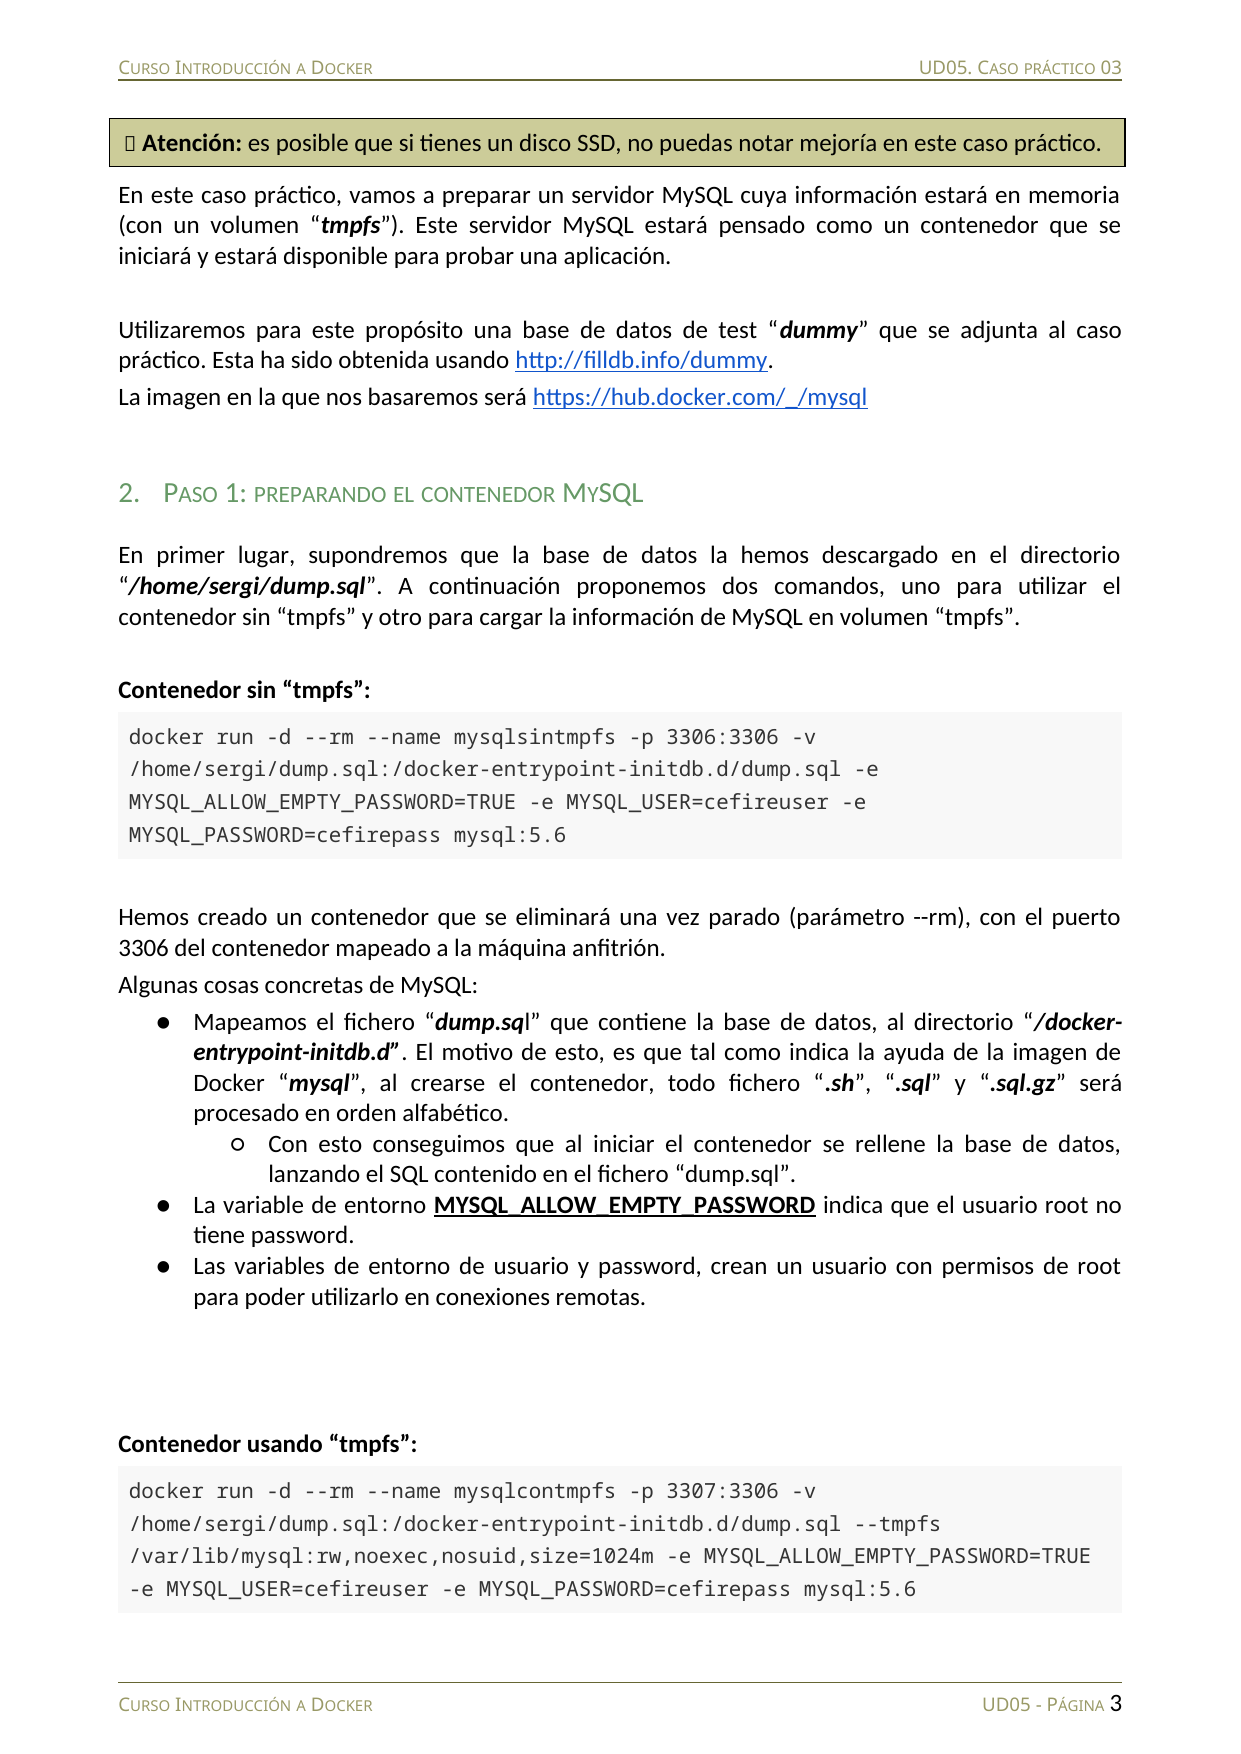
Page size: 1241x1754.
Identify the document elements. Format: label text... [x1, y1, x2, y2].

list Con esto conseguimos que al iniciar el contenedor se rellene la base de datos, lanzando el SQL contenido en el fichero “dump.sql”. [231, 1128, 1122, 1189]
text Hemos creado un contenedor que se eliminará una vez parado (parámetro --rm), con el puerto 3306 del contenedor mapeado a la máquina anfitrión. [118, 902, 1122, 963]
text Algunas cosas concretas de MySQL: [118, 969, 1122, 999]
list Mapeamos el fichero “dump.sql” que contiene la base de datos, al directorio “/docker-entrypoint-initdb.d”. El motivo de esto, es que tal como indica la ayuda de la imagen de Docker “mysql”, al crearse el contenedor, todo fichero “.sh”, “.sql” y “.sql.gz” será procesado en orden alfabético. [156, 1006, 1122, 1128]
text Utilizaremos para este propósito una base de datos de test “dummy” que se adjunta al caso práctico. Esta ha sido obtenida usando http://filldb.info/dummy. [118, 314, 1122, 375]
table_header docker run -d --rm --name mysqlsintmpfs -p 3306:3306 -v /home/sergi/dump.sql:/docker-entrypoint-initdb.d/dump.sql -e MYSQL_ALLOW_EMPTY_PASSWORD=TRUE -e MYSQL_USER=cefireuser -e MYSQL_PASSWORD=cefirepass mysql:5.6 [118, 712, 1122, 859]
text ❕ Atención: es posible que si tienes un disco SSD, no puedas notar mejoría en este caso práctico. [110, 119, 1124, 166]
subtitle Paso 1: preparando el contenedor MySQL [118, 474, 1122, 509]
text En primer lugar, supondremos que la base de datos la hemos descargado en el directorio “/home/sergi/dump.sql”. A continuación proponemos dos comandos, uno para utilizar el contenedor sin “tmpfs” y otro para cargar la información de MySQL en volumen “tmpfs”. [118, 539, 1122, 631]
text Contenedor usando “tmpfs”: [118, 1429, 1122, 1459]
list La variable de entorno MYSQL_ALLOW_EMPTY_PASSWORD indica que el usuario root no tiene password. [156, 1189, 1122, 1250]
text En este caso práctico, vamos a preparar un servidor MySQL cuya información estará en memoria (con un volumen “tmpfs”). Este servidor MySQL estará pensado como un contenedor que se iniciará y estará disponible para probar una aplicación. [118, 179, 1122, 271]
list Las variables de entorno de usuario y password, crean un usuario con permisos de root para poder utilizarlo en conexiones remotas. [156, 1250, 1122, 1311]
text Contenedor sin “tmpfs”: [118, 674, 1122, 705]
table_header docker run -d --rm --name mysqlcontmpfs -p 3307:3306 -v /home/sergi/dump.sql:/docker-entrypoint-initdb.d/dump.sql --tmpfs /var/lib/mysql:rw,noexec,nosuid,size=1024m -e MYSQL_ALLOW_EMPTY_PASSWORD=TRUE -e MYSQL_USER=cefireuser -e MYSQL_PASSWORD=cefirepass mysql:5.6 [118, 1466, 1122, 1613]
text La imagen en la que nos basaremos será https://hub.docker.com/_/mysql [118, 382, 1122, 412]
